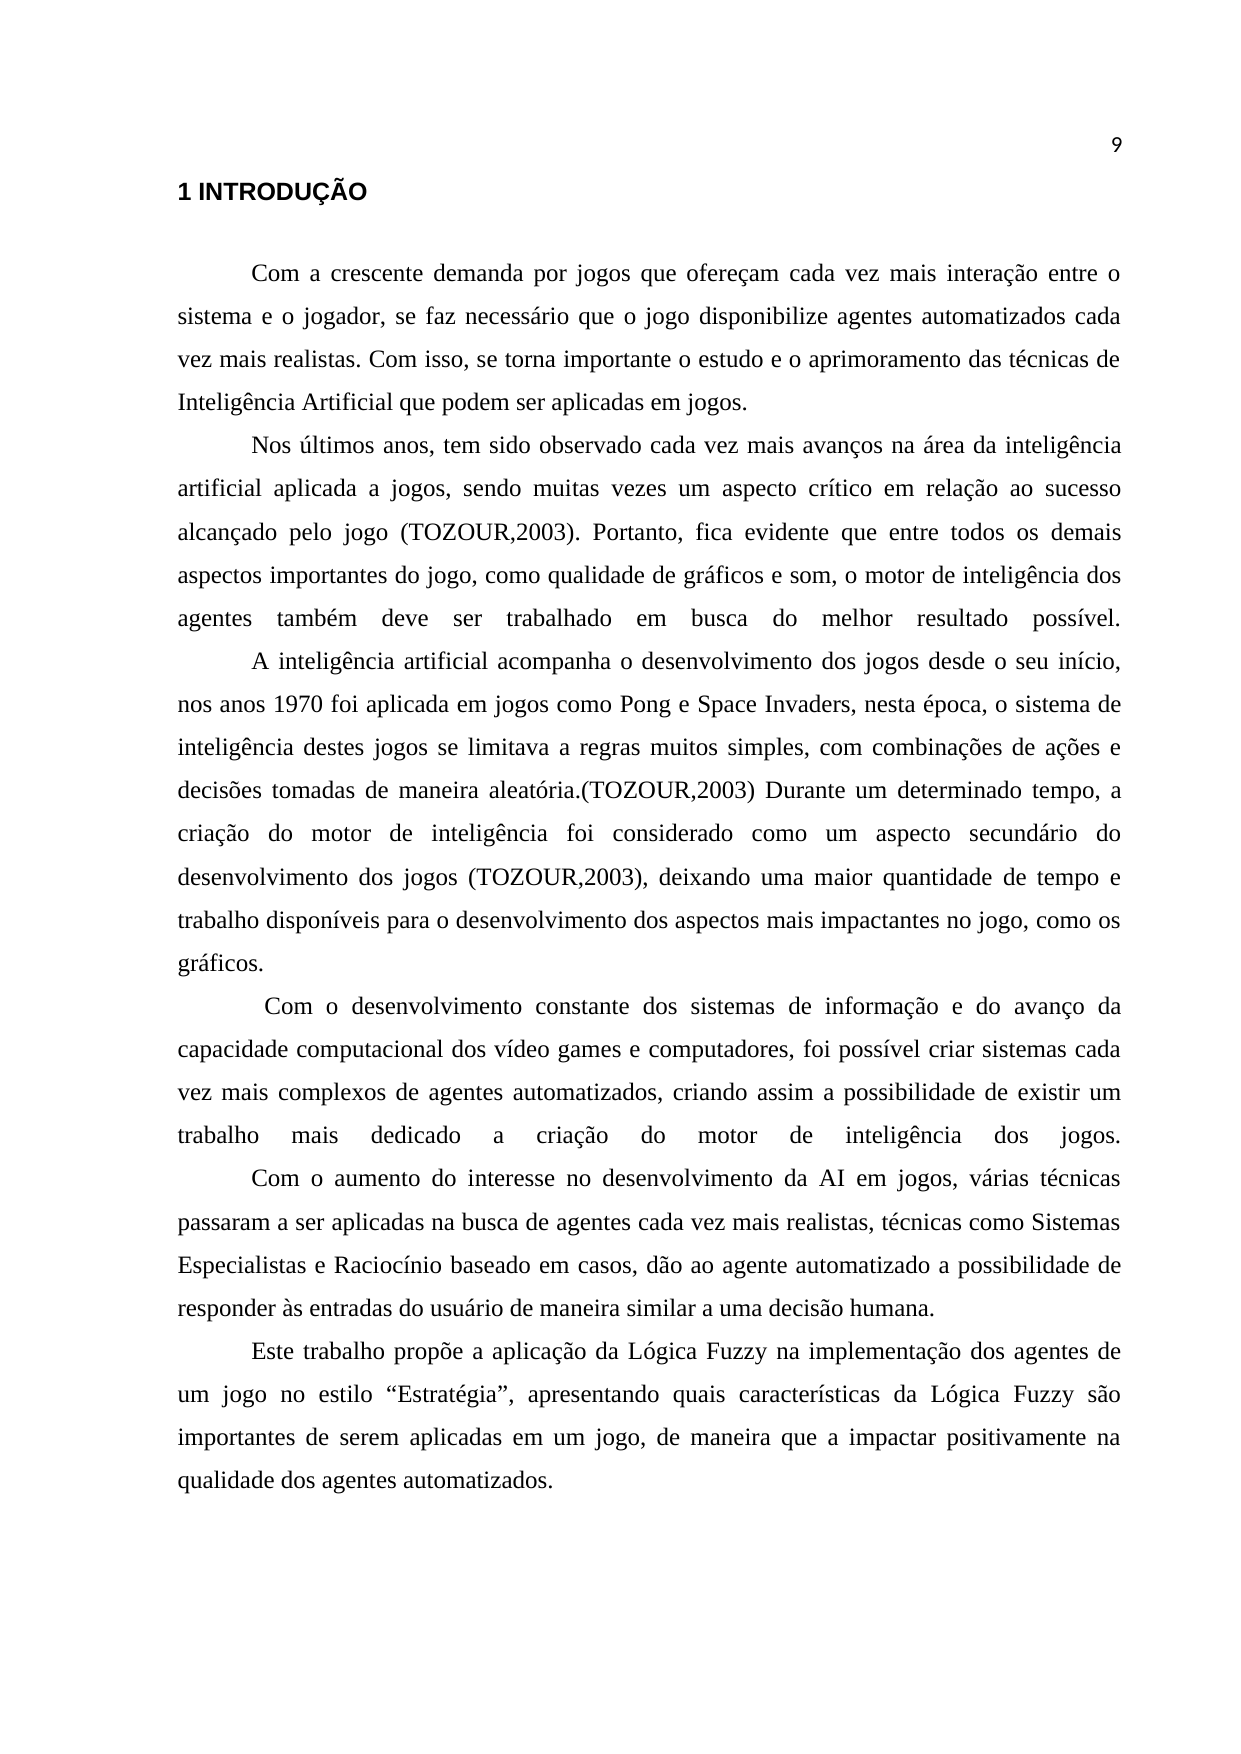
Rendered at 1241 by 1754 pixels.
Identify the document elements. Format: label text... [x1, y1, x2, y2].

text Com a crescente demanda por jogos que ofereçam cada vez mais interação entre o sistema e o jogador, se faz necessário que o jogo disponibilize agentes automatizados cada vez mais realistas. Com isso, se torna importante o estudo e o aprimoramento das técnicas de Inteligência Artificial que podem ser aplicadas em jogos. [177, 258, 1122, 416]
list Introdução [177, 177, 1122, 206]
text Este trabalho propõe a aplicação da Lógica Fuzzy na implementação dos agentes de um jogo no estilo “Estratégia”, apresentando quais características da Lógica Fuzzy são importantes de serem aplicadas em um jogo, de maneira que a impactar positivamente na qualidade dos agentes automatizados. [177, 1336, 1122, 1494]
text Nos últimos anos, tem sido observado cada vez mais avanços na área da inteligência artificial aplicada a jogos, sendo muitas vezes um aspecto crítico em relação ao sucesso alcançado pelo jogo (TOZOUR,2003). Portanto, fica evidente que entre todos os demais aspectos importantes do jogo, como qualidade de gráficos e som, o motor de inteligência dos agentes também deve ser trabalhado em busca do melhor resultado possível. A inteligência artificial acompanha o desenvolvimento dos jogos desde o seu início, nos anos 1970 foi aplicada em jogos como Pong e Space Invaders, nesta época, o sistema de inteligência destes jogos se limitava a regras muitos simples, com combinações de ações e decisões tomadas de maneira aleatória.(TOZOUR,2003) Durante um determinado tempo, a criação do motor de inteligência foi considerado como um aspecto secundário do desenvolvimento dos jogos (TOZOUR,2003), deixando uma maior quantidade de tempo e trabalho disponíveis para o desenvolvimento dos aspectos mais impactantes no jogo, como os gráficos. [177, 430, 1122, 977]
text Com o desenvolvimento constante dos sistemas de informação e do avanço da capacidade computacional dos vídeo games e computadores, foi possível criar sistemas cada vez mais complexos de agentes automatizados, criando assim a possibilidade de existir um trabalho mais dedicado a criação do motor de inteligência dos jogos. Com o aumento do interesse no desenvolvimento da AI em jogos, várias técnicas passaram a ser aplicadas na busca de agentes cada vez mais realistas, técnicas como Sistemas Especialistas e Raciocínio baseado em casos, dão ao agente automatizado a possibilidade de responder às entradas do usuário de maneira similar a uma decisão humana. [177, 991, 1122, 1322]
